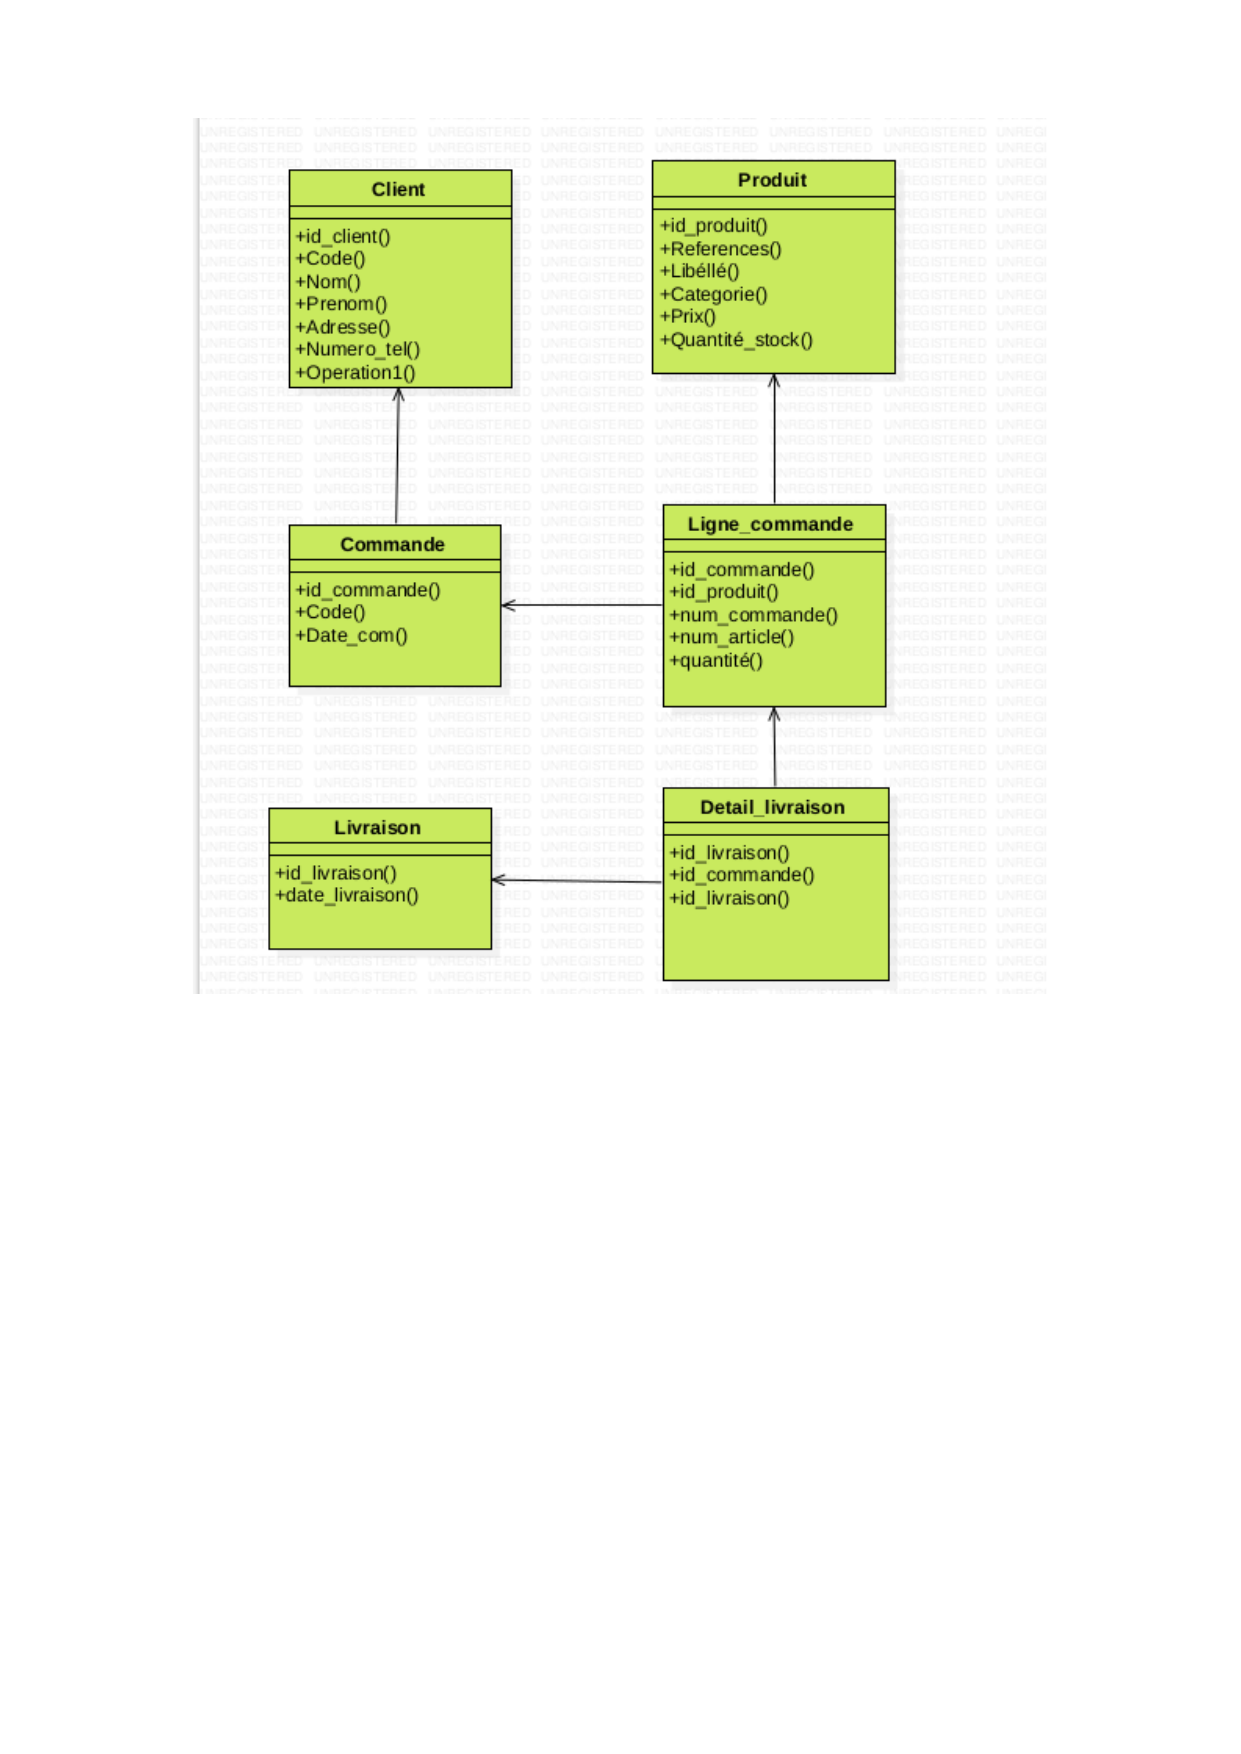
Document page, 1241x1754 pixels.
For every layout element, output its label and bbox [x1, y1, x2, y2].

picture [192, 118, 1048, 994]
